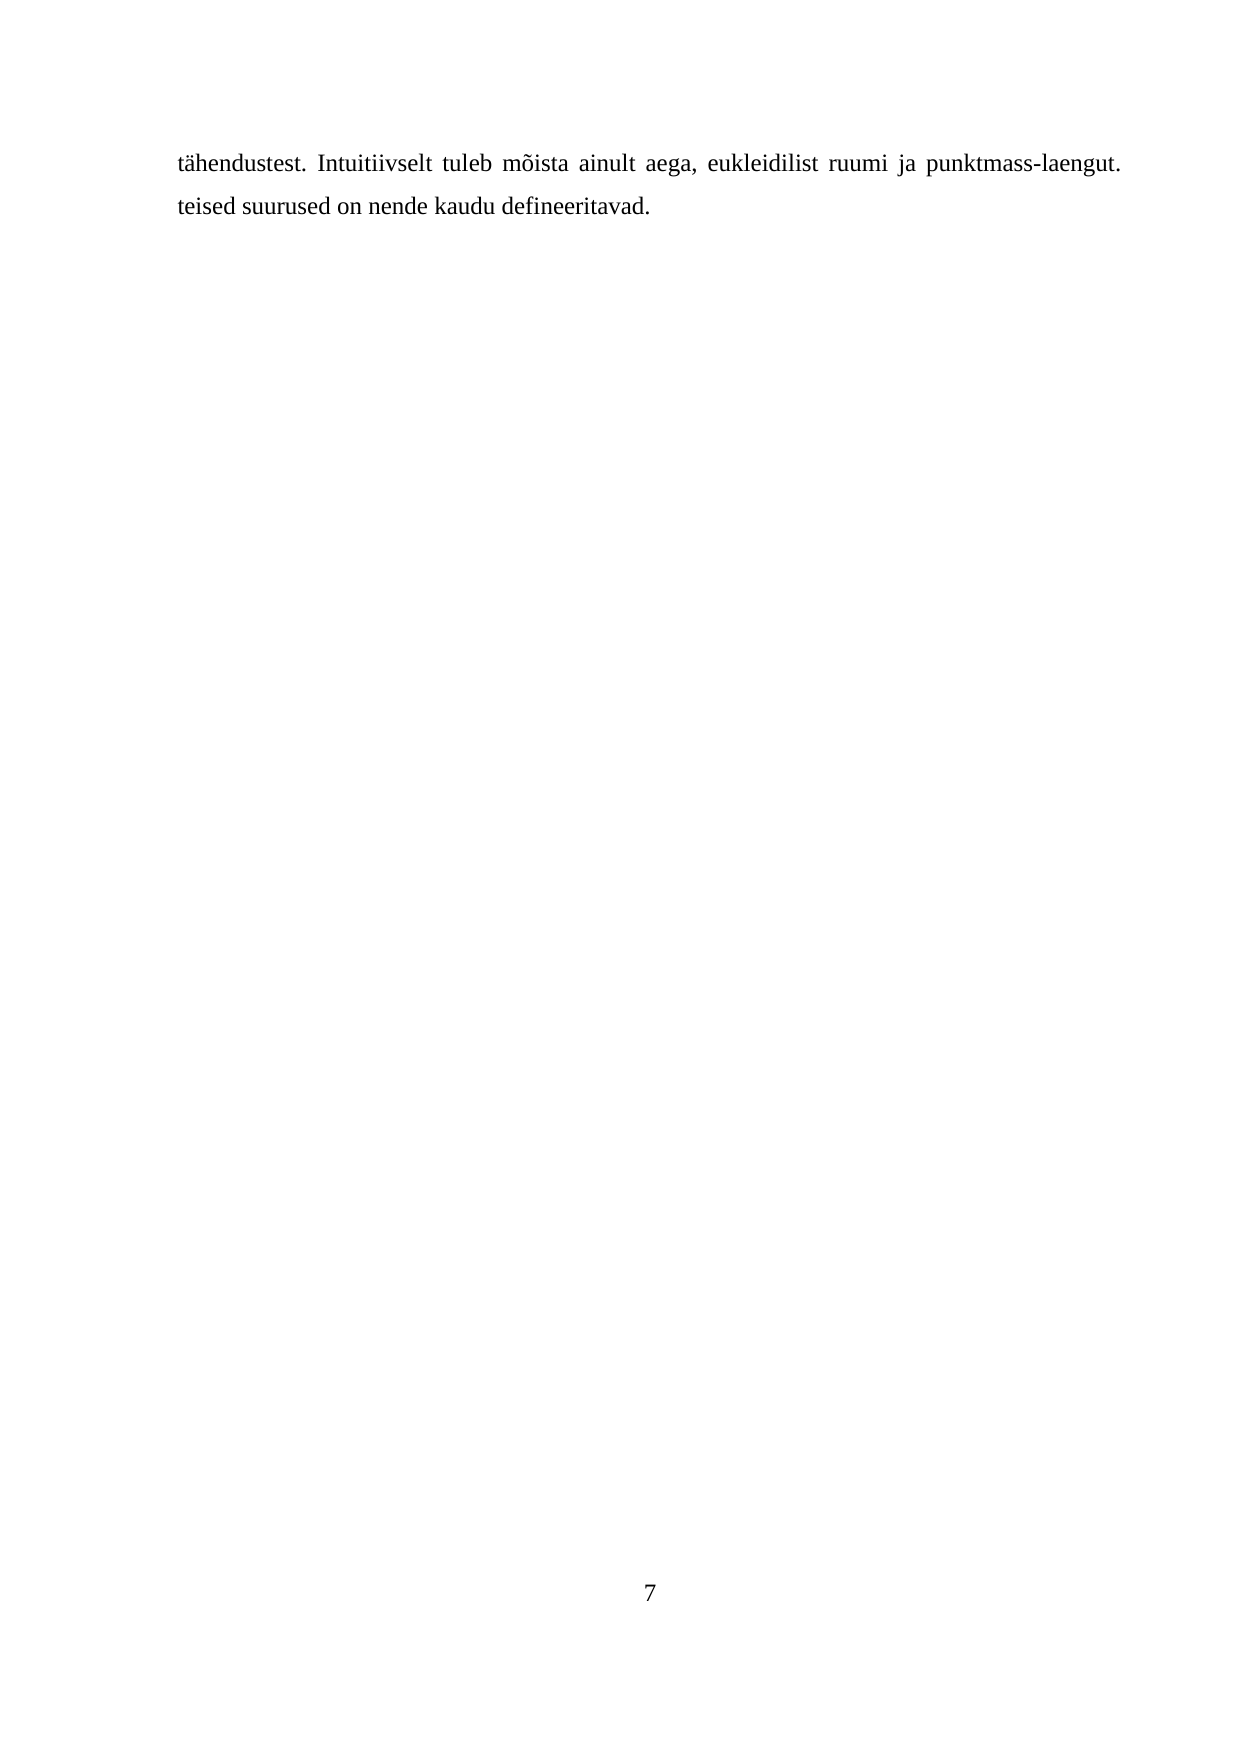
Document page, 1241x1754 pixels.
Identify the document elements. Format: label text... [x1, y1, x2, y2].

text tähendustest. Intuitiivselt tuleb mõista ainult aega, eukleidilist ruumi ja punktmass-laengut. teised suurused on nende kaudu defineeritavad. [177, 148, 1122, 219]
